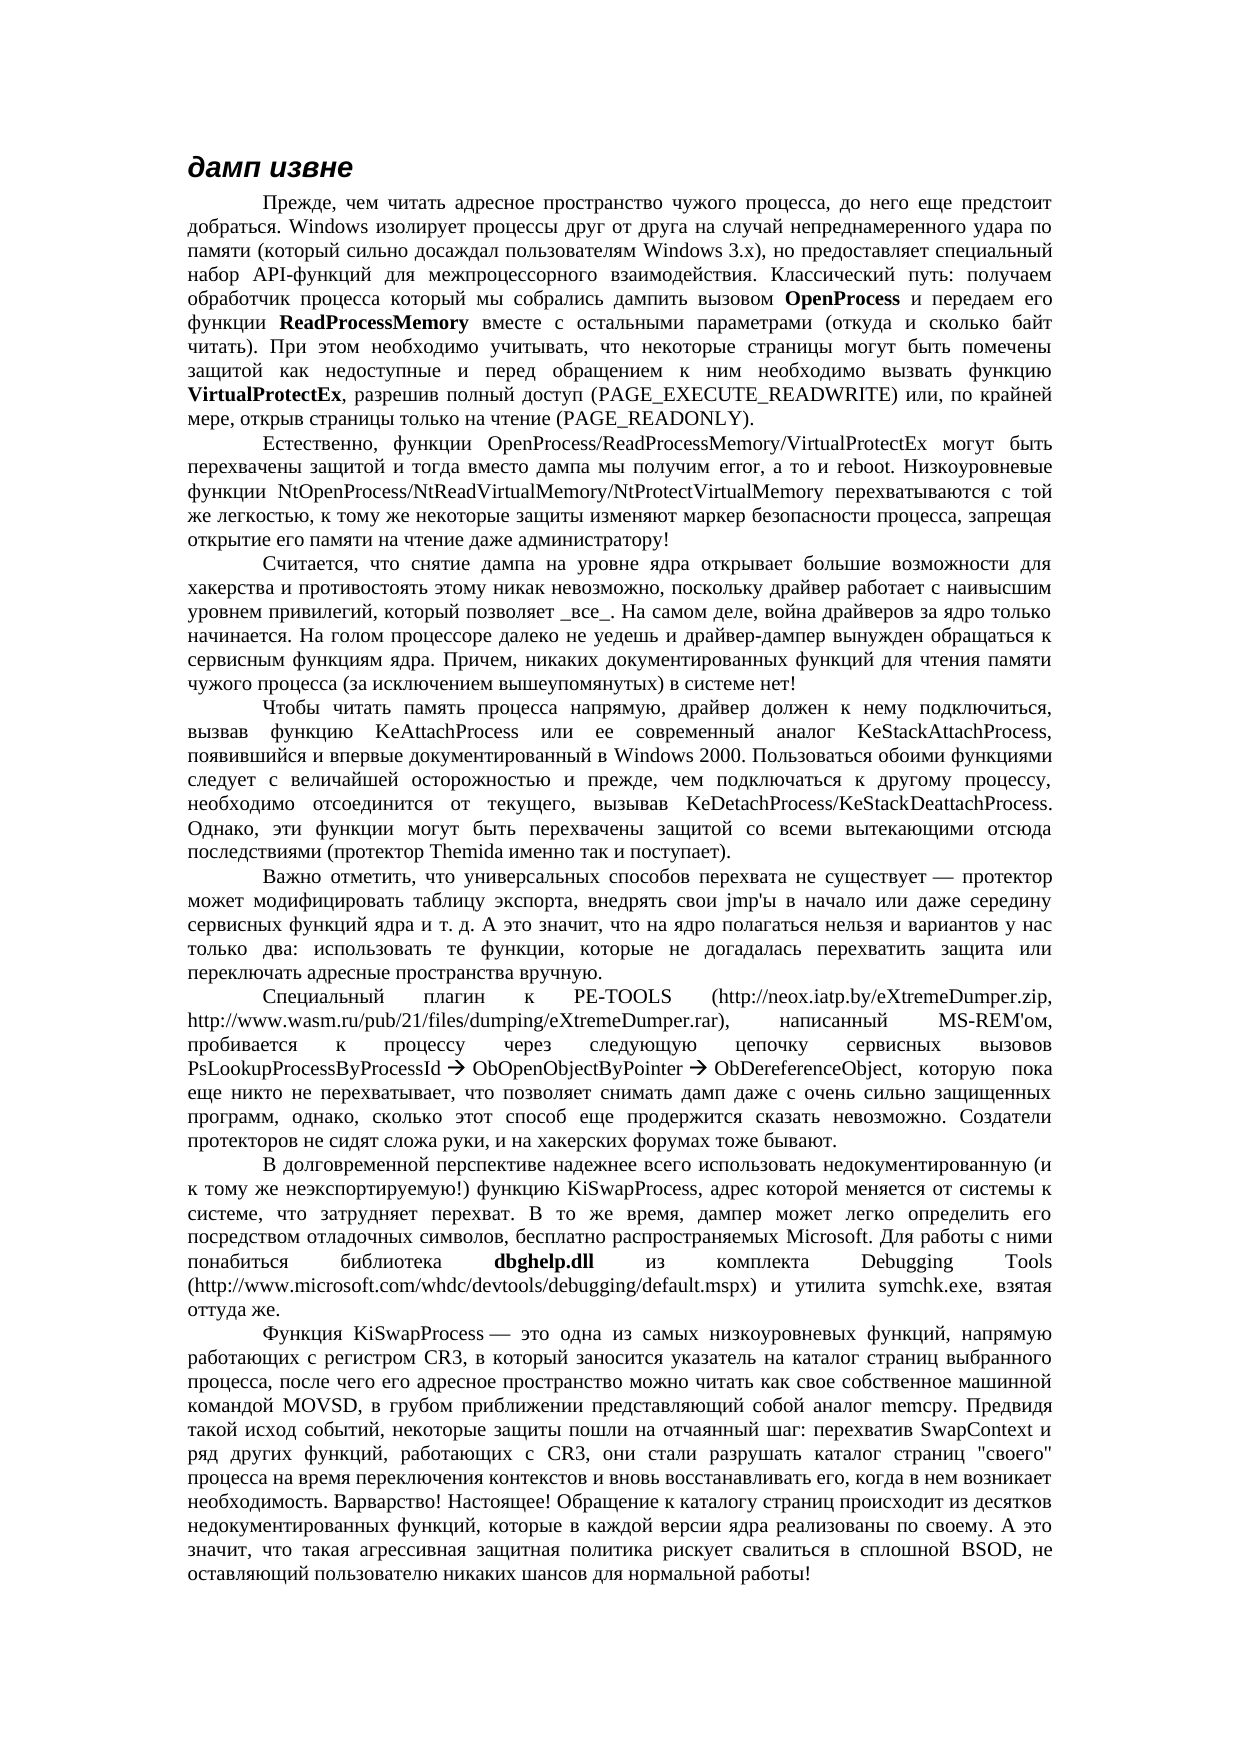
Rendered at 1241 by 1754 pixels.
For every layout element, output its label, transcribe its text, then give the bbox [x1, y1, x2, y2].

text Считается, что снятие дампа на уровне ядра открывает большие возможности для хакерства и противостоять этому никак невозможно, поскольку драйвер работает с наивысшим уровнем привилегий, который позволяет _все_. На самом деле, война драйверов за ядро только начинается. На голом процессоре далеко не уедешь и драйвер-дампер вынужден обращаться к сервисным функциям ядра. Причем, никаких документированных функций для чтения памяти чужого процесса (за исключением вышеупомянутых) в системе нет! [187, 551, 1053, 695]
text В долговременной перспективе надежнее всего использовать недокументированную (и к тому же неэкспортируемую!) функцию KiSwapProcess, адрес которой меняется от системы к системе, что затрудняет перехват. В то же время, дампер может легко определить его посредством отладочных символов, бесплатно распространяемых Microsoft. Для работы с ними понабиться библиотека dbghelp.dll из комплекта Debugging Tools (http://www.microsoft.com/whdc/devtools/debugging/default.mspx) и утилита symchk.exe, взятая оттуда же. [187, 1152, 1053, 1321]
text Естественно, функции OpenProcess/ReadProcessMemory/VirtualProtectEx могут быть перехвачены защитой и тогда вместо дампа мы получим error, а то и reboot. Низкоуровневые функции NtOpenProcess/NtReadVirtualMemory/NtProtectVirtualMemory перехватываются с той же легкостью, к тому же некоторые защиты изменяют маркер безопасности процесса, запрещая открытие его памяти на чтение даже администратору! [187, 430, 1053, 551]
text Прежде, чем читать адресное пространство чужого процесса, до него еще предстоит добраться. Windows изолирует процессы друг от друга на случай непреднамеренного удара по памяти (который сильно досаждал пользователям Windows 3.x), но предоставляет специальный набор API-функций для межпроцессорного взаимодействия. Классический путь: получаем обработчик процесса который мы собрались дампить вызовом OpenProcess и передаем его функции ReadProcessMemory вместе с остальными параметрами (откуда и сколько байт читать). При этом необходимо учитывать, что некоторые страницы могут быть помечены защитой как недоступные и перед обращением к ним необходимо вызвать функцию VirtualProtectEx, разрешив полный доступ (PAGE_EXECUTE_READWRITE) или, по крайней мере, открыв страницы только на чтение (PAGE_READONLY). [187, 190, 1053, 430]
text Функция KiSwapProcess — это одна из самых низкоуровневых функций, напрямую работающих с регистром CR3, в который заносится указатель на каталог страниц выбранного процесса, после чего его адресное пространство можно читать как свое собственное машинной командой MOVSD, в грубом приближении представляющий собой аналог memcpy. Предвидя такой исход событий, некоторые защиты пошли на отчаянный шаг: перехватив SwapContext и ряд других функций, работающих с CR3, они стали разрушать каталог страниц "своего" процесса на время переключения контекстов и вновь восстанавливать его, когда в нем возникает необходимость. Варварство! Настоящее! Обращение к каталогу страниц происходит из десятков недокументированных функций, которые в каждой версии ядра реализованы по своему. А это значит, что такая агрессивная защитная политика рискует свалиться в сплошной BSOD, не оставляющий пользователю никаких шансов для нормальной работы! [187, 1321, 1053, 1585]
text Специальный плагин к PE-TOOLS (http://neox.iatp.by/eXtremeDumper.zip, http://www.wasm.ru/pub/21/files/dumping/eXtremeDumper.rar), написанный MS-REM'ом, пробивается к процессу через следующую цепочку сервисных вызовов PsLookupProcessByProcessId  ObOpenObjectByPointer  ObDereferenceObject, которую пока еще никто не перехватывает, что позволяет снимать дамп даже с очень сильно защищенных программ, однако, сколько этот способ еще продержится сказать невозможно. Создатели протекторов не сидят сложа руки, и на хакерских форумах тоже бывают. [187, 984, 1053, 1152]
subtitle дамп извне [187, 150, 1053, 183]
text Чтобы читать память процесса напрямую, драйвер должен к нему подключиться, вызвав функцию KeAttachProcess или ее современный аналог KeStackAttachProcess, появившийся и впервые документированный в Windows 2000. Пользоваться обоими функциями следует с величайшей осторожностью и прежде, чем подключаться к другому процессу, необходимо отсоединится от текущего, вызывав KeDetachProcess/KeStackDeattachProcess. Однако, эти функции могут быть перехвачены защитой со всеми вытекающими отсюда последствиями (протектор Themida именно так и поступает). [187, 695, 1053, 863]
text Важно отметить, что универсальных способов перехвата не существует — протектор может модифицировать таблицу экспорта, внедрять свои jmp'ы в начало или даже середину сервисных функций ядра и т. д. А это значит, что на ядро полагаться нельзя и вариантов у нас только два: использовать те функции, которые не догадалась перехватить защита или переключать адресные пространства вручную. [187, 863, 1053, 984]
